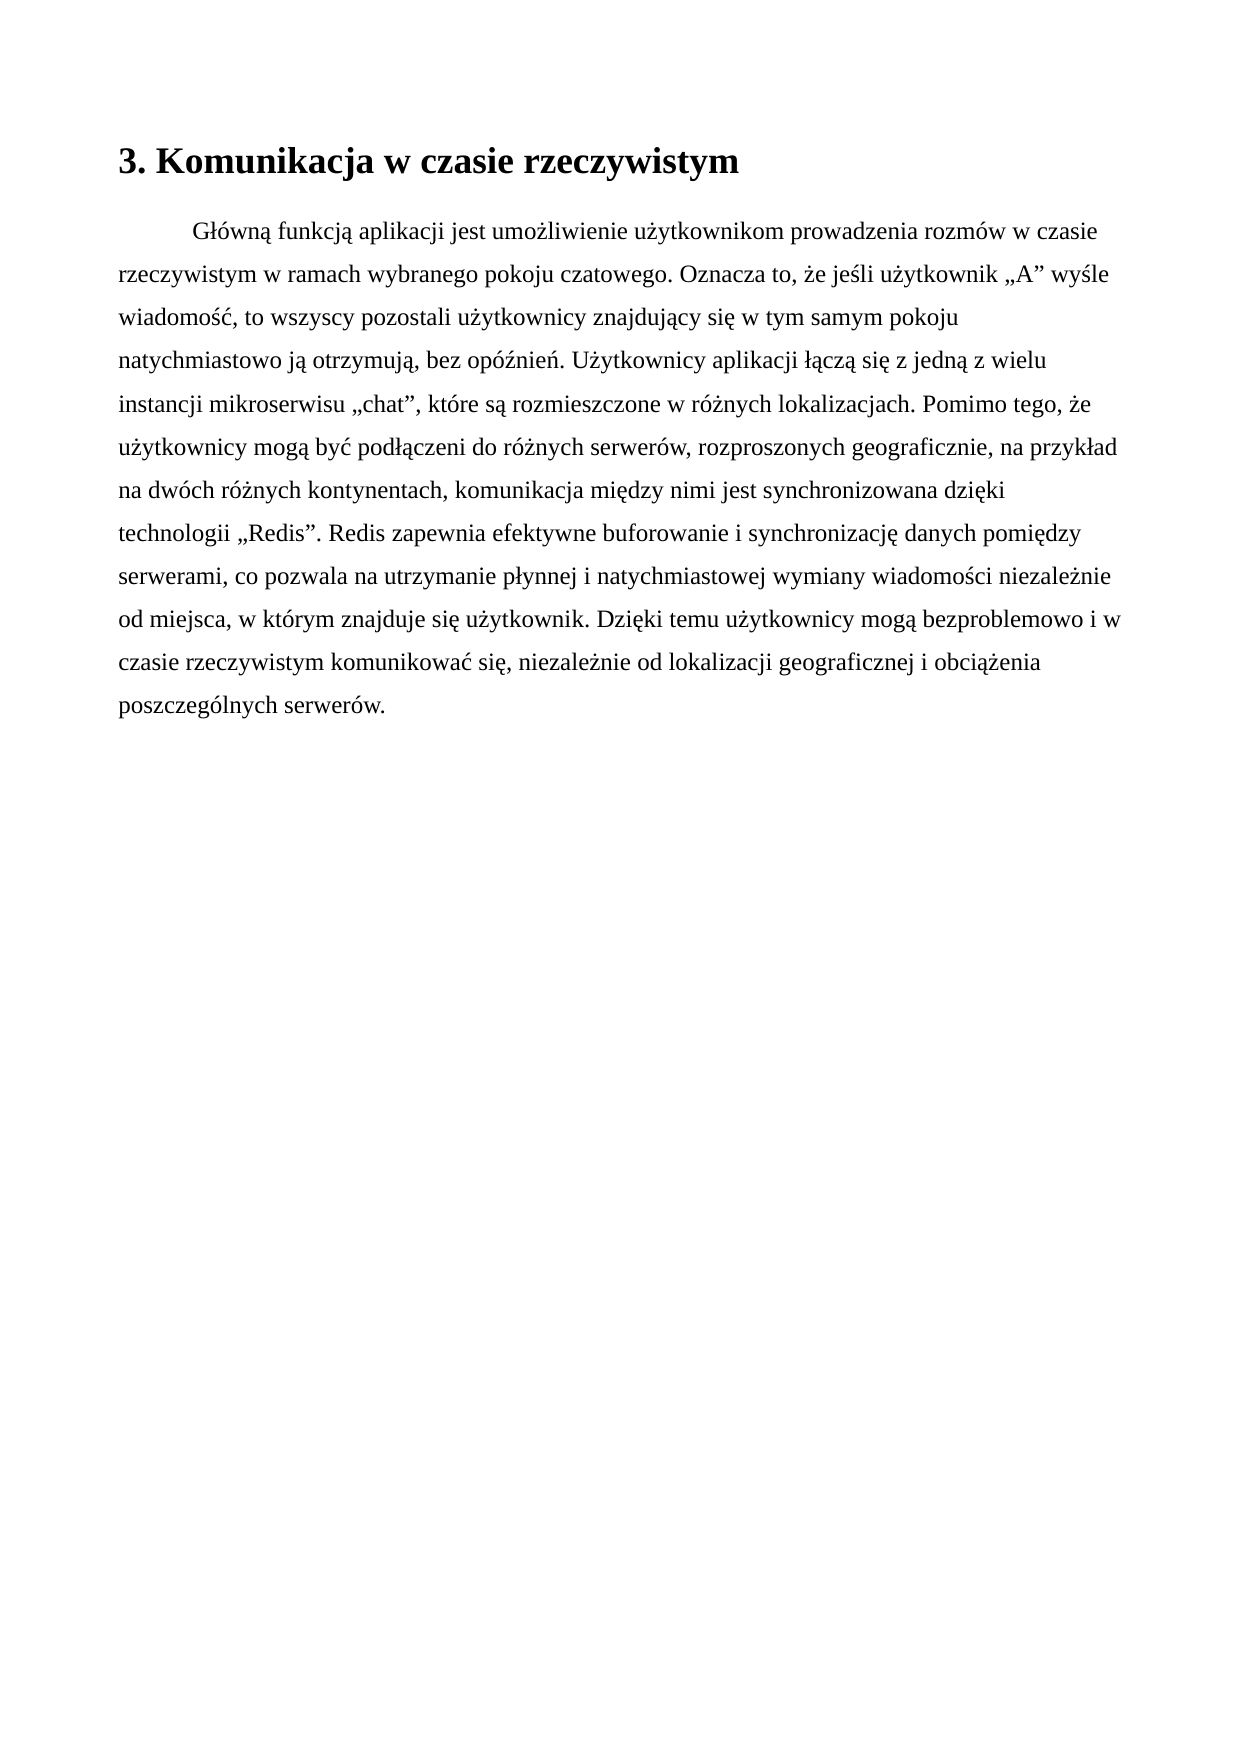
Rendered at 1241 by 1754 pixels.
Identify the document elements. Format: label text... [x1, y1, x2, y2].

text Główną funkcją aplikacji jest umożliwienie użytkownikom prowadzenia rozmów w czasie rzeczywistym w ramach wybranego pokoju czatowego. Oznacza to, że jeśli użytkownik „A” wyśle wiadomość, to wszyscy pozostali użytkownicy znajdujący się w tym samym pokoju natychmiastowo ją otrzymują, bez opóźnień. Użytkownicy aplikacji łączą się z jedną z wielu instancji mikroserwisu „chat”, które są rozmieszczone w różnych lokalizacjach. Pomimo tego, że użytkownicy mogą być podłączeni do różnych serwerów, rozproszonych geograficznie, na przykład na dwóch różnych kontynentach, komunikacja między nimi jest synchronizowana dzięki technologii „Redis”. Redis zapewnia efektywne buforowanie i synchronizację danych pomiędzy serwerami, co pozwala na utrzymanie płynnej i natychmiastowej wymiany wiadomości niezależnie od miejsca, w którym znajduje się użytkownik. Dzięki temu użytkownicy mogą bezproblemowo i w czasie rzeczywistym komunikować się, niezależnie od lokalizacji geograficznej i obciążenia poszczególnych serwerów. [118, 216, 1122, 719]
subtitle 3. Komunikacja w czasie rzeczywistym [118, 139, 1122, 182]
